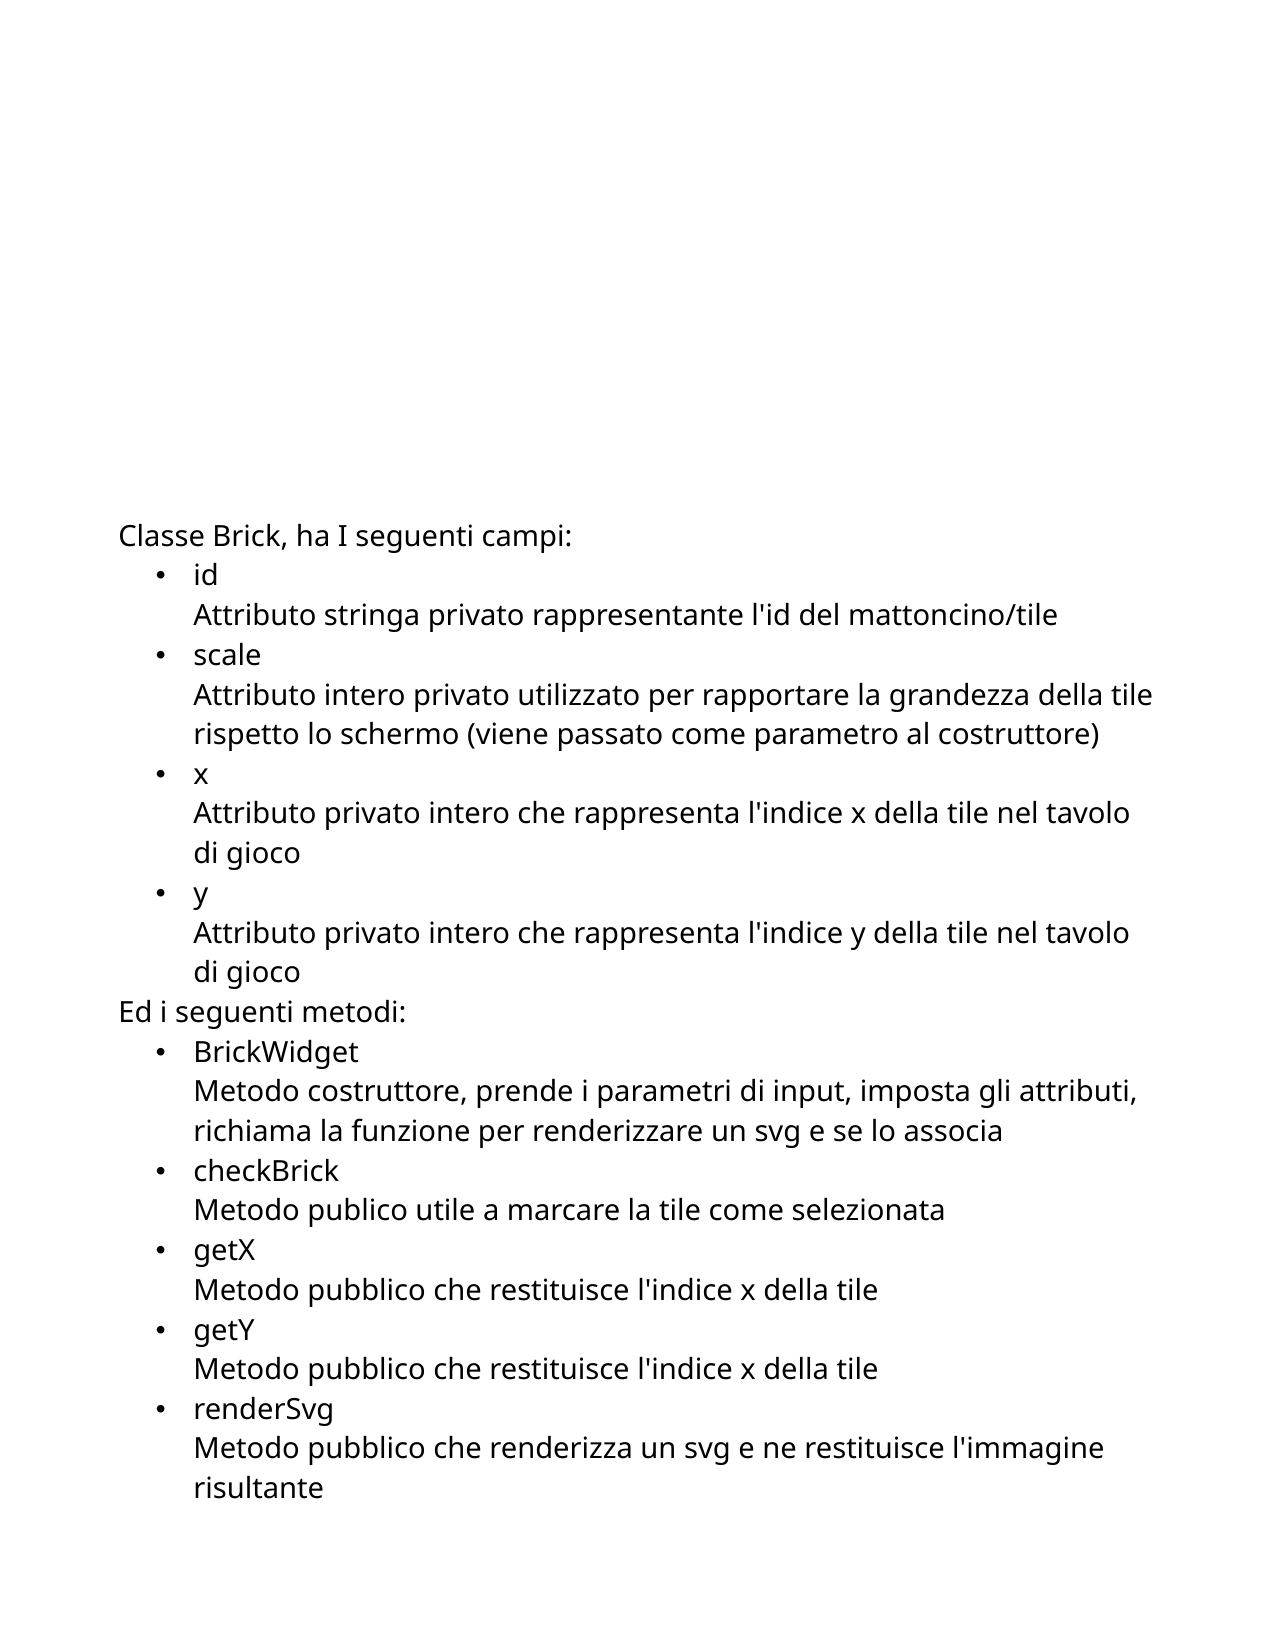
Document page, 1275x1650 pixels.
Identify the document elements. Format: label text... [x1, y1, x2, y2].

list checkBrick [156, 1150, 1157, 1190]
text Ed i seguenti metodi: [118, 991, 1157, 1031]
list Attributo intero privato utilizzato per rapportare la grandezza della tile rispetto lo schermo (viene passato come parametro al costruttore) [156, 674, 1157, 753]
list renderSvg [156, 1388, 1157, 1428]
list Metodo pubblico che renderizza un svg e ne restituisce l'immagine risultante [156, 1428, 1157, 1507]
list scale [156, 634, 1157, 674]
list id [156, 555, 1157, 594]
list Attributo privato intero che rappresenta l'indice y della tile nel tavolo di gioco [156, 912, 1157, 991]
list getY [156, 1309, 1157, 1348]
list Attributo stringa privato rappresentante l'id del mattoncino/tile [156, 594, 1157, 634]
list Metodo costruttore, prende i parametri di input, imposta gli attributi, richiama la funzione per renderizzare un svg e se lo associa [156, 1071, 1157, 1150]
list Metodo pubblico che restituisce l'indice x della tile [156, 1269, 1157, 1309]
text Classe Brick, ha I seguenti campi: [118, 515, 1157, 555]
list Metodo publico utile a marcare la tile come selezionata [156, 1190, 1157, 1229]
list getX [156, 1229, 1157, 1269]
list Metodo pubblico che restituisce l'indice x della tile [156, 1348, 1157, 1388]
list BrickWidget [156, 1031, 1157, 1071]
list x [156, 753, 1157, 793]
list Attributo privato intero che rappresenta l'indice x della tile nel tavolo di gioco [156, 793, 1157, 872]
list y [156, 872, 1157, 912]
